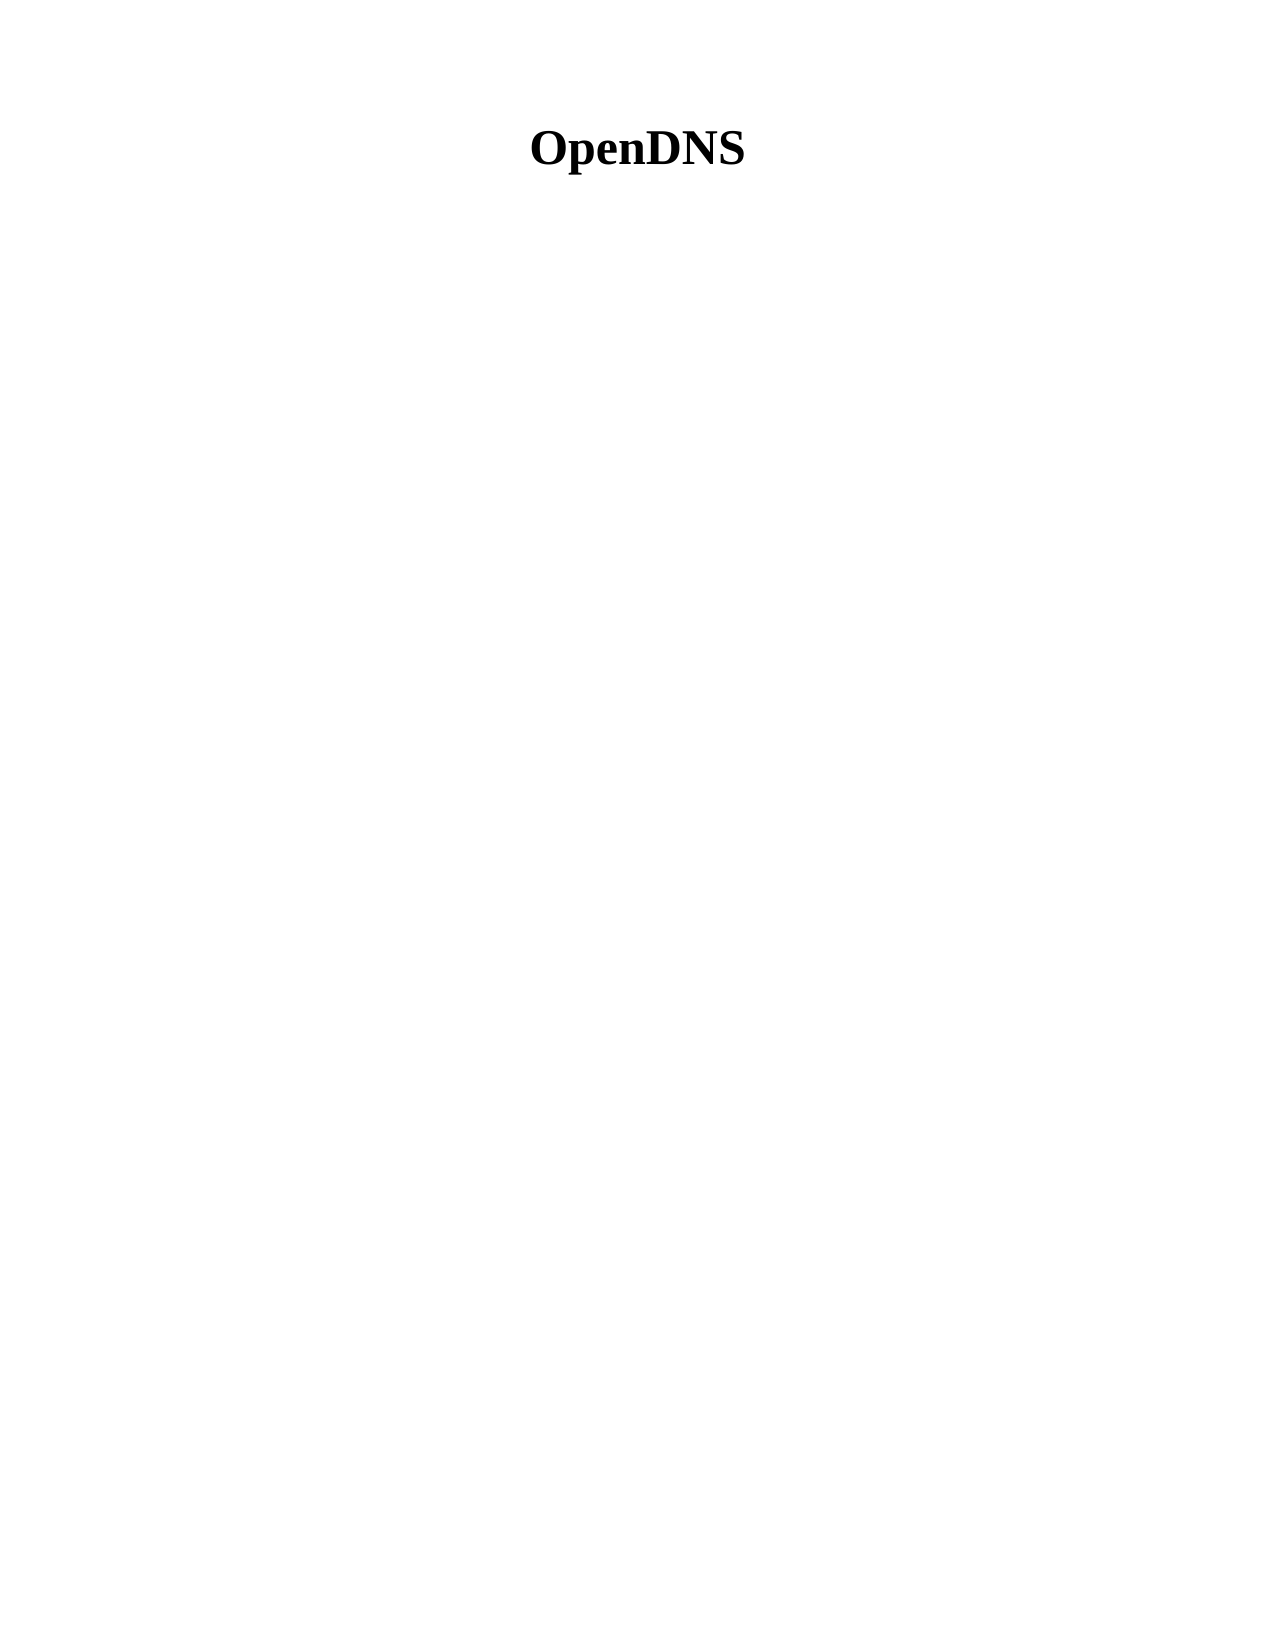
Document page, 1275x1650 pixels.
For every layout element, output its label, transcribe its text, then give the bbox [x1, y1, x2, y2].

text OpenDNS [118, 118, 1157, 176]
